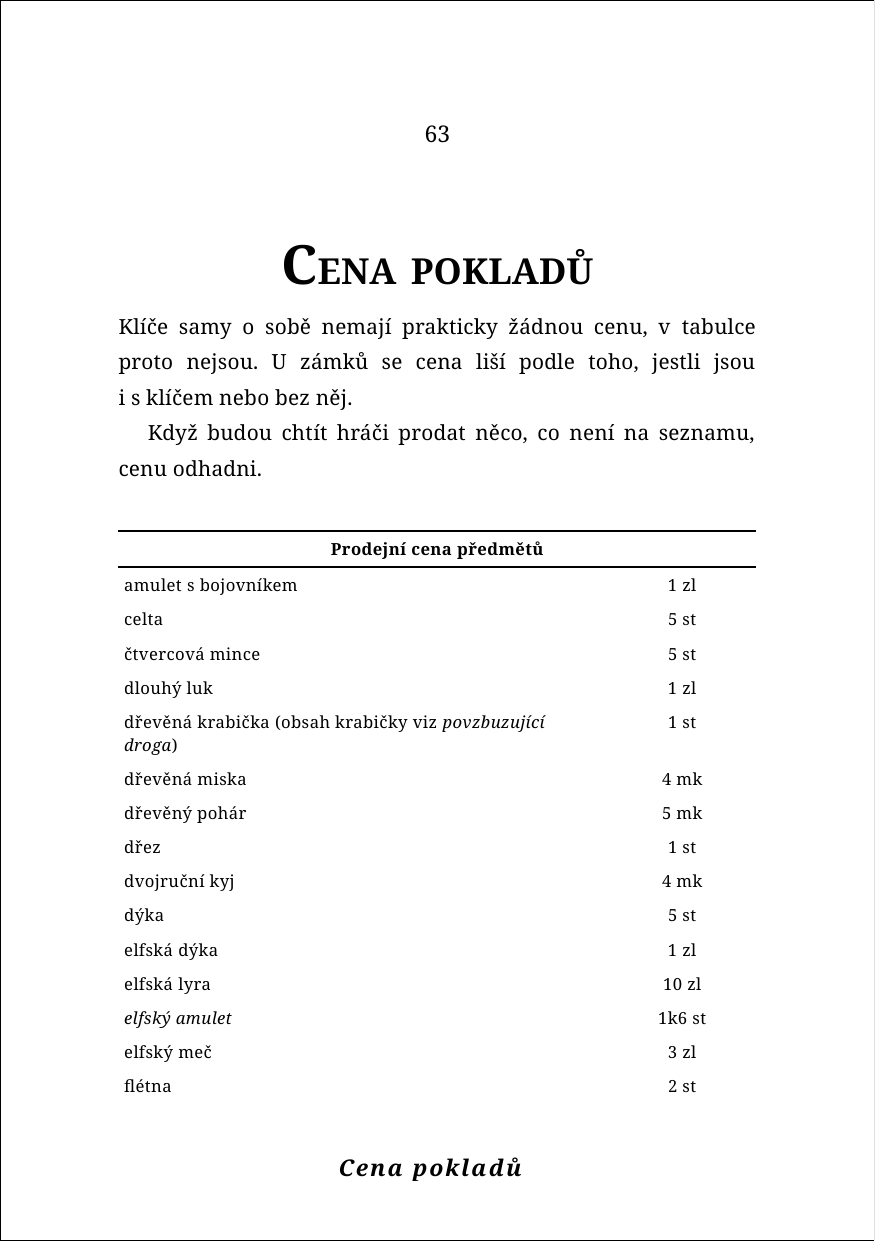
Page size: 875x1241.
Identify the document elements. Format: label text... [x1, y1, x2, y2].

table_cell dřevěná krabička (obsah krabičky viz povzbuzující droga) [118, 705, 608, 762]
table_cell flétna [118, 1069, 608, 1103]
table_cell amulet s⁠ bojovníkem [118, 568, 608, 602]
table_cell čtvercová mince [118, 636, 608, 671]
table_cell elfský amulet [118, 1001, 608, 1035]
table_cell 5 st [608, 636, 756, 671]
table_cell 5 mk [608, 796, 756, 830]
table_cell dvojruční kyj [118, 864, 608, 898]
table_cell 5 st [608, 602, 756, 636]
table_cell dlouhý luk [118, 671, 608, 705]
table_cell 1 st [608, 830, 756, 864]
table_cell 3 zl [608, 1035, 756, 1069]
table_cell 1 zl [608, 933, 756, 967]
table_cell 10 zl [608, 967, 756, 1001]
table_cell 2 st [608, 1069, 756, 1103]
table_cell 1 st [608, 705, 756, 762]
table_cell dýka [118, 898, 608, 932]
table_cell elfská lyra [118, 967, 608, 1001]
table_cell elfský meč [118, 1035, 608, 1069]
table_cell 1k6 st [608, 1001, 756, 1035]
text Klíče samy o⁠ sobě nemají prakticky žádnou cenu, v⁠ tabulce proto nejsou. U⁠ zámků se cena liší podle toho, jestli jsou i⁠ s⁠ klíčem nebo bez něj. Když budou chtít hráči prodat něco, co není na seznamu, cenu odhadni. [118, 312, 756, 482]
table_cell elfská dýka [118, 933, 608, 967]
table_cell 1 zl [608, 671, 756, 705]
table_header Prodejní cena předmětů [118, 532, 756, 566]
table_cell dřevěný pohár [118, 796, 608, 830]
table_cell dřevěná miska [118, 762, 608, 796]
table_cell 5 st [608, 898, 756, 932]
table_cell 1 zl [608, 568, 756, 602]
table_cell celta [118, 602, 608, 636]
subtitle Cena pokladů [118, 226, 756, 300]
table_cell 4 mk [608, 864, 756, 898]
table_cell dřez [118, 830, 608, 864]
table_cell 4 mk [608, 762, 756, 796]
